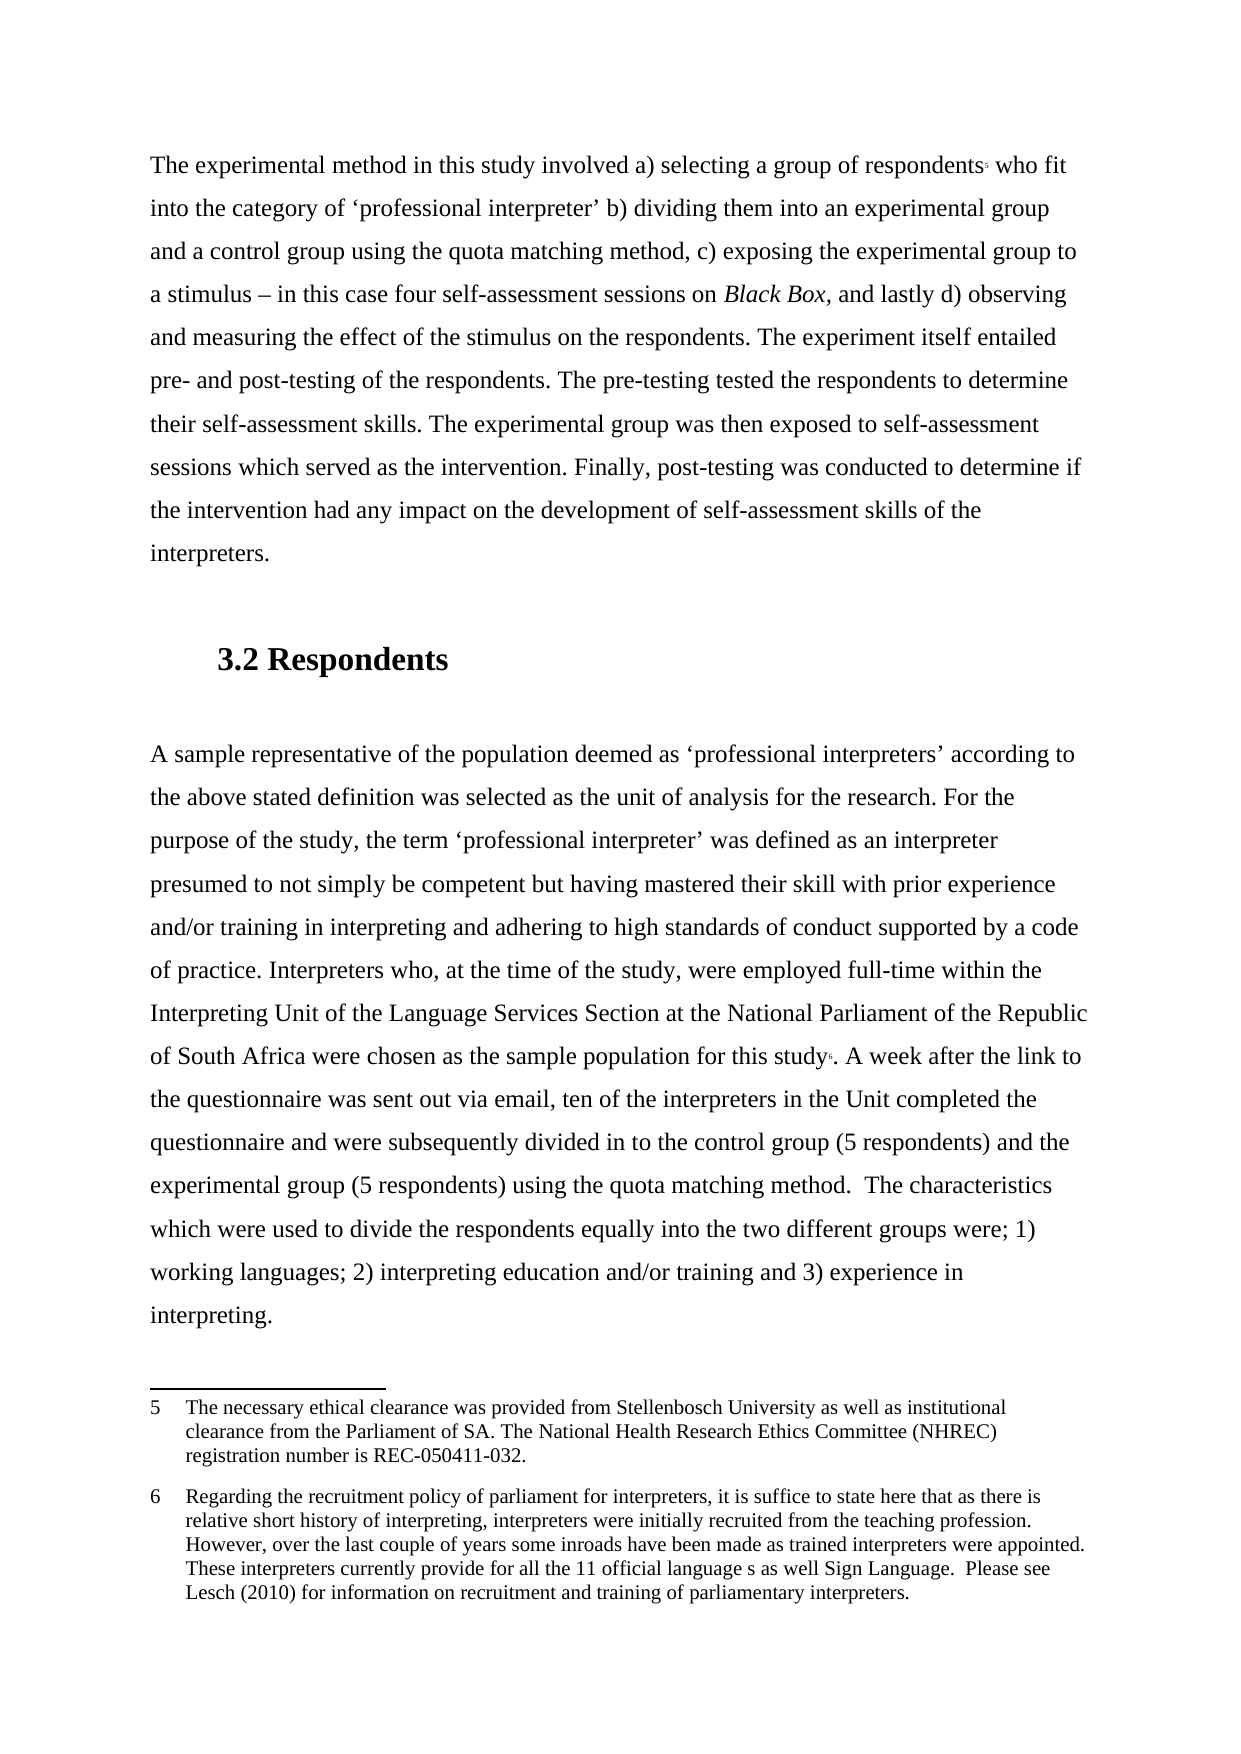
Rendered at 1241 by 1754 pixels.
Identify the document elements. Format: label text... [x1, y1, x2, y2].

text The necessary ethical clearance was provided from Stellenbosch University as well as institutional clearance from the Parliament of SA. The National Health Research Ethics Committee (NHREC) registration number is REC-050411-032. [150, 1395, 1090, 1467]
text Regarding the recruitment policy of parliament for interpreters, it is suffice to state here that as there is relative short history of interpreting, interpreters were initially recruited from the teaching profession. However, over the last couple of years some inroads have been made as trained interpreters were appointed. These interpreters currently provide for all the 11 official language s as well Sign Language. Please see Lesch (2010) for information on recruitment and training of parliamentary interpreters. [150, 1484, 1090, 1604]
text A sample representative of the population deemed as ‘professional interpreters’ according to the above stated definition was selected as the unit of analysis for the research. For the purpose of the study, the term ‘professional interpreter’ was defined as an interpreter presumed to not simply be competent but having mastered their skill with prior experience and/or training in interpreting and adhering to high standards of conduct supported by a code of practice. Interpreters who, at the time of the study, were employed full-time within the Interpreting Unit of the Language Services Section at the National Parliament of the Republic of South Africa were chosen as the sample population for this study. A week after the link to the questionnaire was sent out via email, ten of the interpreters in the Unit completed the questionnaire and were subsequently divided in to the control group (5 respondents) and the experimental group (5 respondents) using the quota matching method. The characteristics which were used to divide the respondents equally into the two different groups were; 1) working languages; 2) interpreting education and/or training and 3) experience in interpreting. [150, 739, 1090, 1329]
text 3.2 Respondents [150, 639, 1090, 677]
text The experimental method in this study involved a) selecting a group of respondents who fit into the category of ‘professional interpreter’ b) dividing them into an experimental group and a control group using the quota matching method, c) exposing the experimental group to a stimulus – in this case four self-assessment sessions on Black Box, and lastly d) observing and measuring the effect of the stimulus on the respondents. The experiment itself entailed pre- and post-testing of the respondents. The pre-testing tested the respondents to determine their self-assessment skills. The experimental group was then exposed to self-assessment sessions which served as the intervention. Finally, post-testing was conducted to determine if the intervention had any impact on the development of self-assessment skills of the interpreters. [150, 150, 1090, 567]
